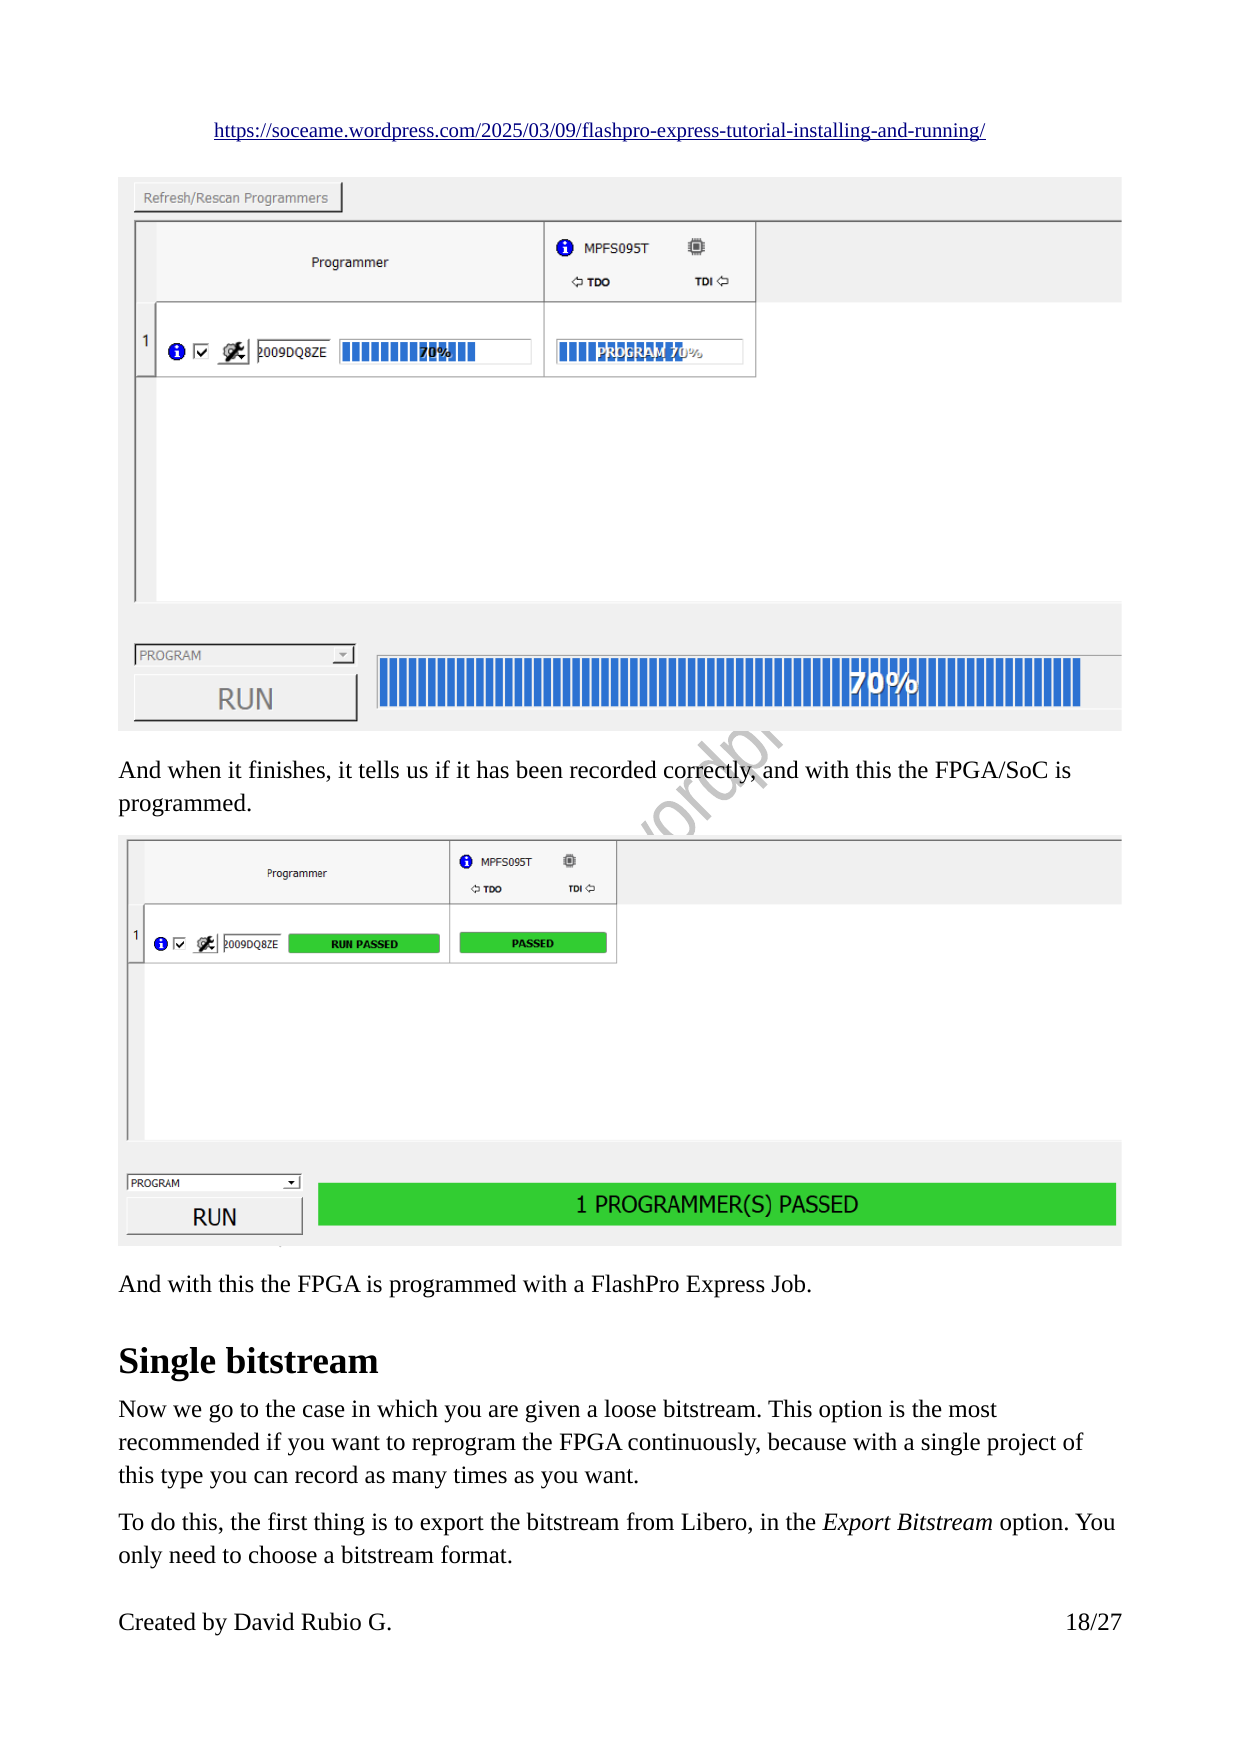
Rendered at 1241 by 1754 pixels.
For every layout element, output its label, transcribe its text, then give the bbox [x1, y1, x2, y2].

text To do this, the first thing is to export the bitstream from Libero, in the Export Bitstream option. You only need to choose a bitstream format. [118, 1507, 1122, 1569]
text And with this the FPGA is programmed with a FlashPro Express Job. [118, 1269, 1122, 1298]
text And when it finishes, it tells us if it has been recorded correctly, and with this the FPGA/SoC is programmed. [118, 755, 1122, 817]
picture [118, 835, 1122, 1246]
subtitle Single bitstream [118, 1338, 1122, 1381]
text Now we go to the case in which you are given a loose bitstream. This option is the most recommended if you want to reprogram the FPGA continuously, because with a single project of this type you can record as many times as you want. [118, 1394, 1122, 1488]
picture [118, 177, 1122, 731]
